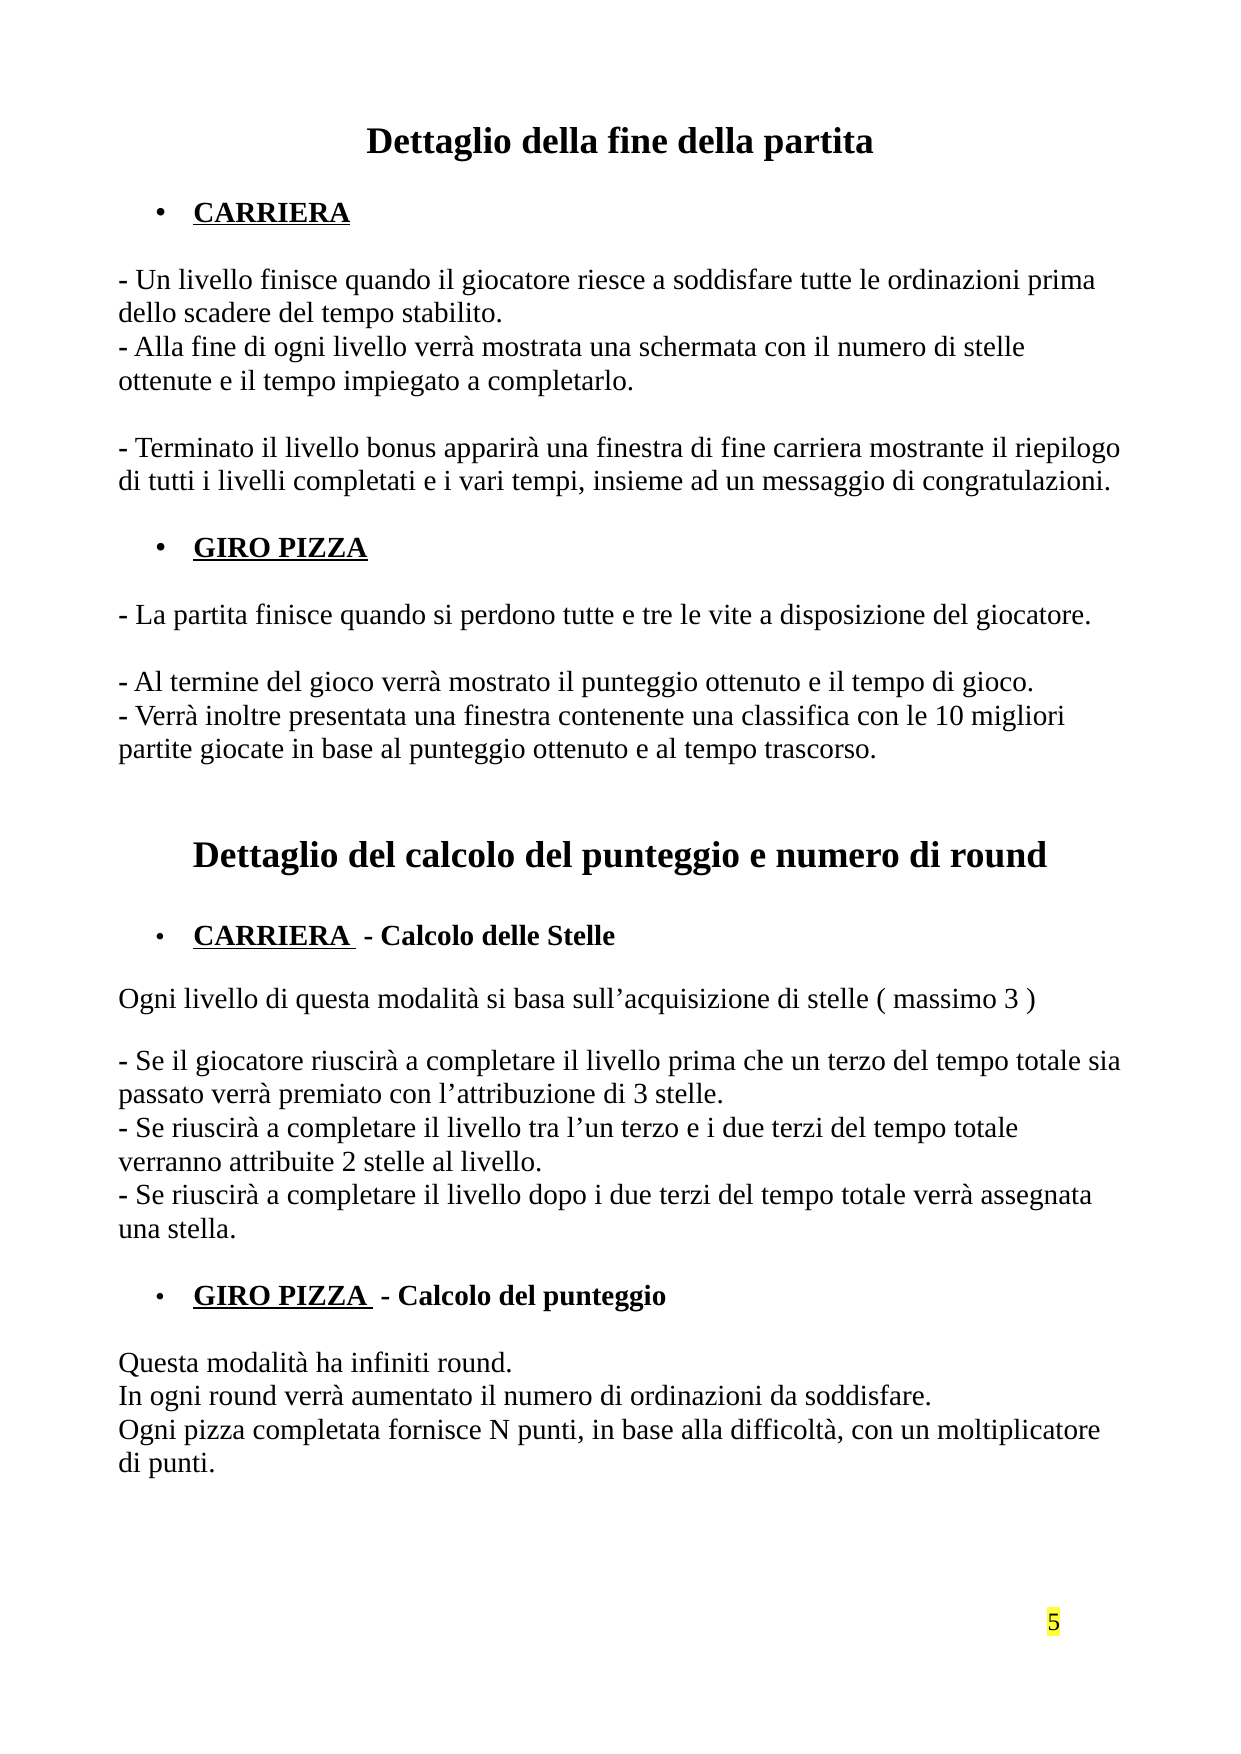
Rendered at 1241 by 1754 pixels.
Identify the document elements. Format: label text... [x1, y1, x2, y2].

text - Se riuscirà a completare il livello dopo i due terzi del tempo totale verrà assegnata una stella. [118, 1177, 1122, 1244]
text Dettaglio della fine della partita [118, 118, 1122, 161]
text - Se riuscirà a completare il livello tra l’un terzo e i due terzi del tempo totale verranno attribuite 2 stelle al livello. [118, 1110, 1122, 1177]
text - Al termine del gioco verrà mostrato il punteggio ottenuto e il tempo di gioco. [118, 664, 1122, 698]
text Ogni livello di questa modalità si basa sull’acquisizione di stelle ( massimo 3 ) [118, 981, 1122, 1014]
text - Alla fine di ogni livello verrà mostrata una schermata con il numero di stelle ottenute e il tempo impiegato a completarlo. [118, 329, 1122, 396]
text - La partita finisce quando si perdono tutte e tre le vite a disposizione del giocatore. [118, 597, 1122, 631]
list GIRO PIZZA - Calcolo del punteggio [156, 1278, 1122, 1311]
list CARRIERA - Calcolo delle Stelle [156, 918, 1122, 952]
text - Verrà inoltre presentata una finestra contenente una classifica con le 10 migliori partite giocate in base al punteggio ottenuto e al tempo trascorso. [118, 698, 1122, 765]
text - Un livello finisce quando il giocatore riesce a soddisfare tutte le ordinazioni prima dello scadere del tempo stabilito. [118, 262, 1122, 329]
list GIRO PIZZA [156, 530, 1122, 564]
text - Se il giocatore riuscirà a completare il livello prima che un terzo del tempo totale sia passato verrà premiato con l’attribuzione di 3 stelle. [118, 1043, 1122, 1110]
text Questa modalità ha infiniti round. [118, 1345, 1122, 1378]
text - Terminato il livello bonus apparirà una finestra di fine carriera mostrante il riepilogo di tutti i livelli completati e i vari tempi, insieme ad un messaggio di congratulazioni. [118, 430, 1122, 497]
text Ogni pizza completata fornisce N punti, in base alla difficoltà, con un moltiplicatore di punti. [118, 1412, 1122, 1479]
list CARRIERA [156, 195, 1122, 228]
text In ogni round verrà aumentato il numero di ordinazioni da soddisfare. [118, 1378, 1122, 1412]
text Dettaglio del calcolo del punteggio e numero di round [118, 832, 1122, 875]
